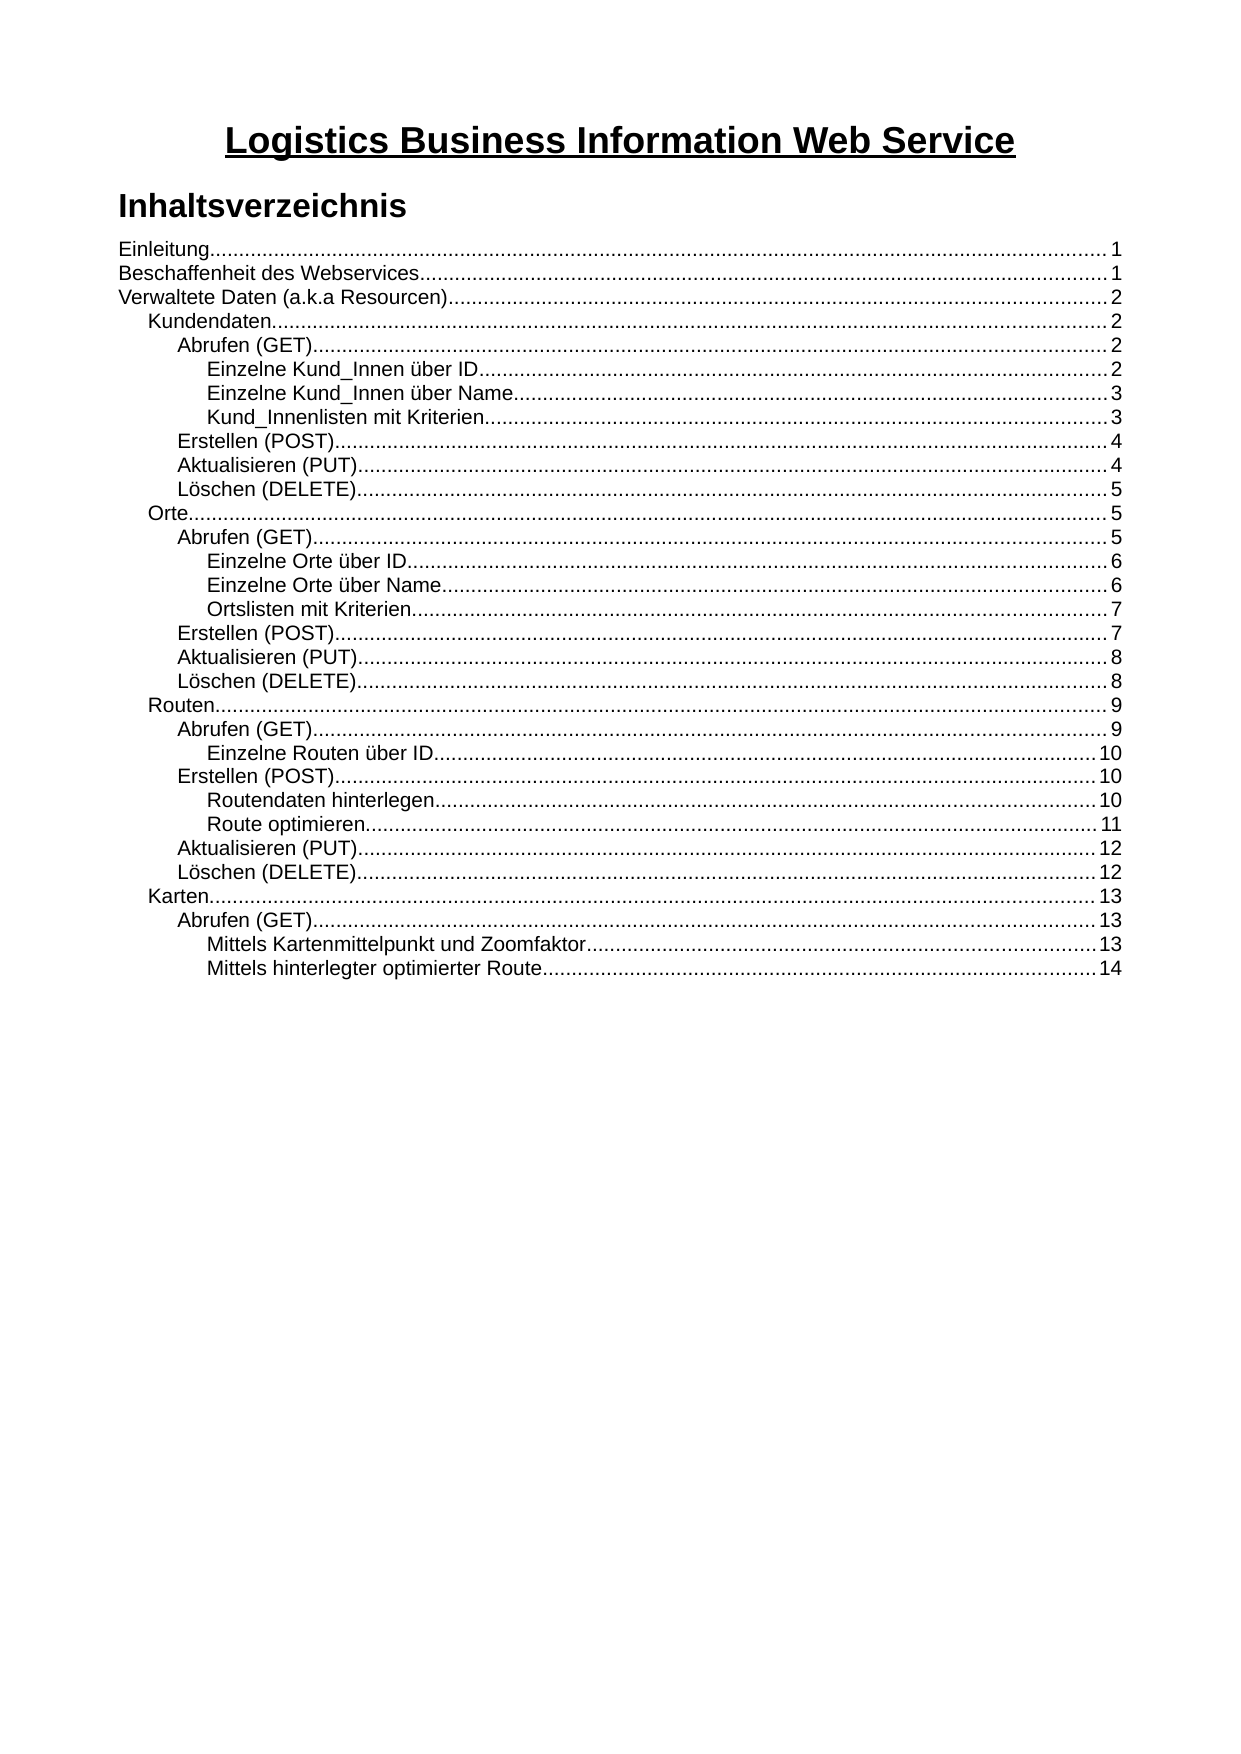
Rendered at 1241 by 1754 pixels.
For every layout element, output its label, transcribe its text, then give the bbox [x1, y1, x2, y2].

text Aktualisieren (PUT) 12 [177, 836, 1122, 860]
text Ortslisten mit Kriterien 7 [207, 597, 1122, 621]
text Löschen (DELETE) 8 [177, 668, 1122, 692]
text Einleitung 1 [118, 237, 1122, 261]
subtitle Inhaltsverzeichnis [118, 186, 1122, 225]
text Verwaltete Daten (a.k.a Resourcen) 2 [118, 285, 1122, 309]
text Beschaffenheit des Webservices 1 [118, 261, 1122, 285]
text Erstellen (POST) 10 [177, 764, 1122, 788]
text Abrufen (GET) 2 [177, 333, 1122, 357]
text Löschen (DELETE) 5 [177, 477, 1122, 501]
text Löschen (DELETE) 12 [177, 860, 1122, 884]
text Einzelne Orte über Name 6 [207, 573, 1122, 597]
text Aktualisieren (PUT) 8 [177, 644, 1122, 668]
text Routen 9 [148, 692, 1122, 716]
text Abrufen (GET) 5 [177, 525, 1122, 549]
text Erstellen (POST) 7 [177, 621, 1122, 644]
text Logistics Business Information Web Service [118, 118, 1122, 161]
text Routendaten hinterlegen 10 [207, 788, 1122, 812]
text Kund_Innenlisten mit Kriterien 3 [207, 405, 1122, 429]
text Route optimieren 11 [207, 812, 1122, 836]
text Erstellen (POST) 4 [177, 429, 1122, 453]
text Einzelne Kund_Innen über ID 2 [207, 357, 1122, 381]
text Einzelne Routen über ID 10 [207, 740, 1122, 764]
text Mittels Kartenmittelpunkt und Zoomfaktor 13 [207, 932, 1122, 956]
text Orte 5 [148, 501, 1122, 525]
text Kundendaten 2 [148, 309, 1122, 333]
text Abrufen (GET) 9 [177, 716, 1122, 740]
text Abrufen (GET) 13 [177, 908, 1122, 932]
text Aktualisieren (PUT) 4 [177, 453, 1122, 477]
text Karten 13 [148, 884, 1122, 908]
text Einzelne Kund_Innen über Name 3 [207, 381, 1122, 405]
text Mittels hinterlegter optimierter Route 14 [207, 956, 1122, 980]
text Einzelne Orte über ID 6 [207, 549, 1122, 573]
